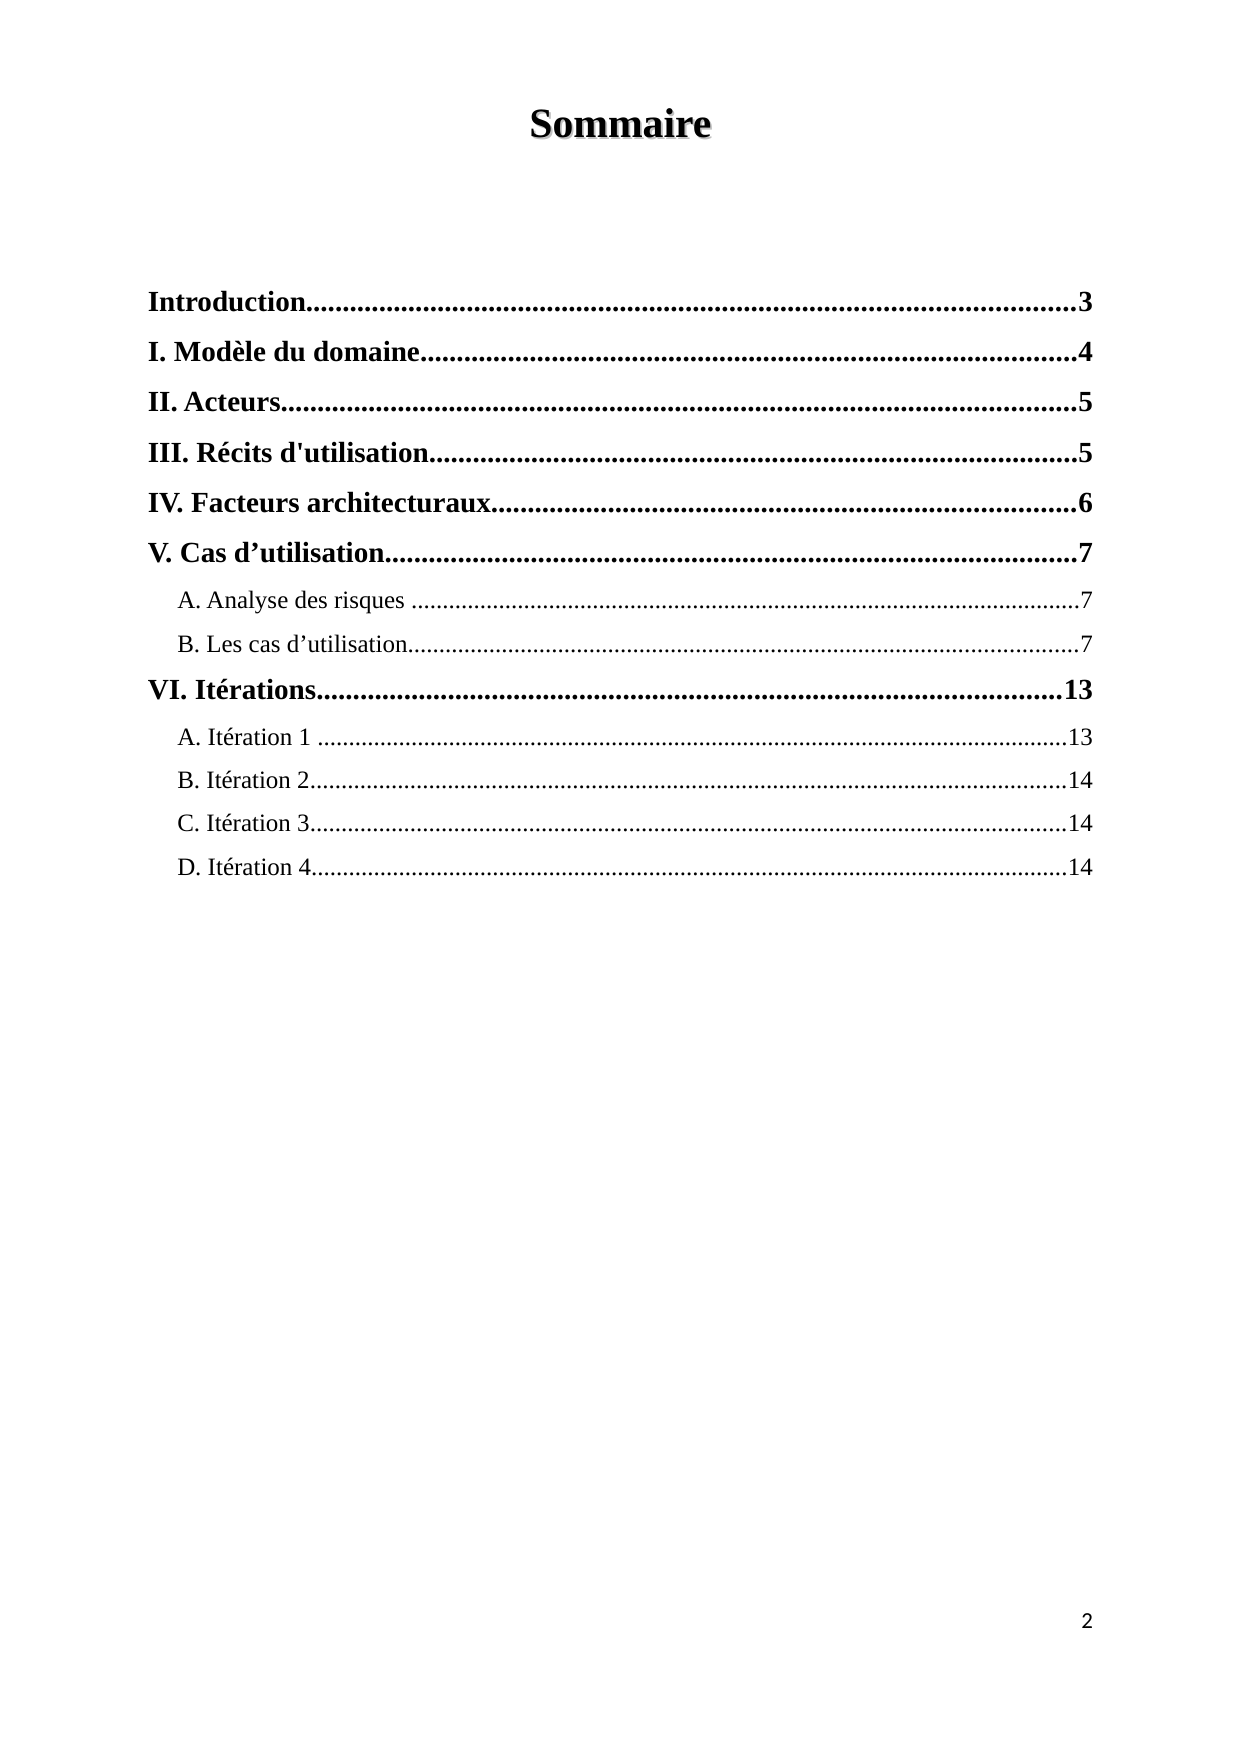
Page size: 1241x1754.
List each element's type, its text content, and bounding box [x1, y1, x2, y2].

text A. Itération 1 13 [177, 722, 1093, 751]
text IV. Facteurs architecturaux 6 [148, 485, 1093, 518]
subtitle Sommaire [148, 99, 1093, 147]
text Introduction 3 [148, 284, 1093, 317]
text V. Cas d’utilisation 7 [148, 535, 1093, 569]
text II. Acteurs 5 [148, 384, 1093, 418]
text I. Modèle du domaine 4 [148, 334, 1093, 368]
text B. Les cas d’utilisation 7 [177, 629, 1093, 657]
text A. Analyse des risques 7 [177, 586, 1093, 614]
text D. Itération 4 14 [177, 852, 1093, 880]
text B. Itération 2 14 C. Itération 3 14 [177, 765, 1093, 837]
text III. Récits d'utilisation 5 [148, 435, 1093, 468]
text VI. Itérations 13 [148, 672, 1093, 705]
